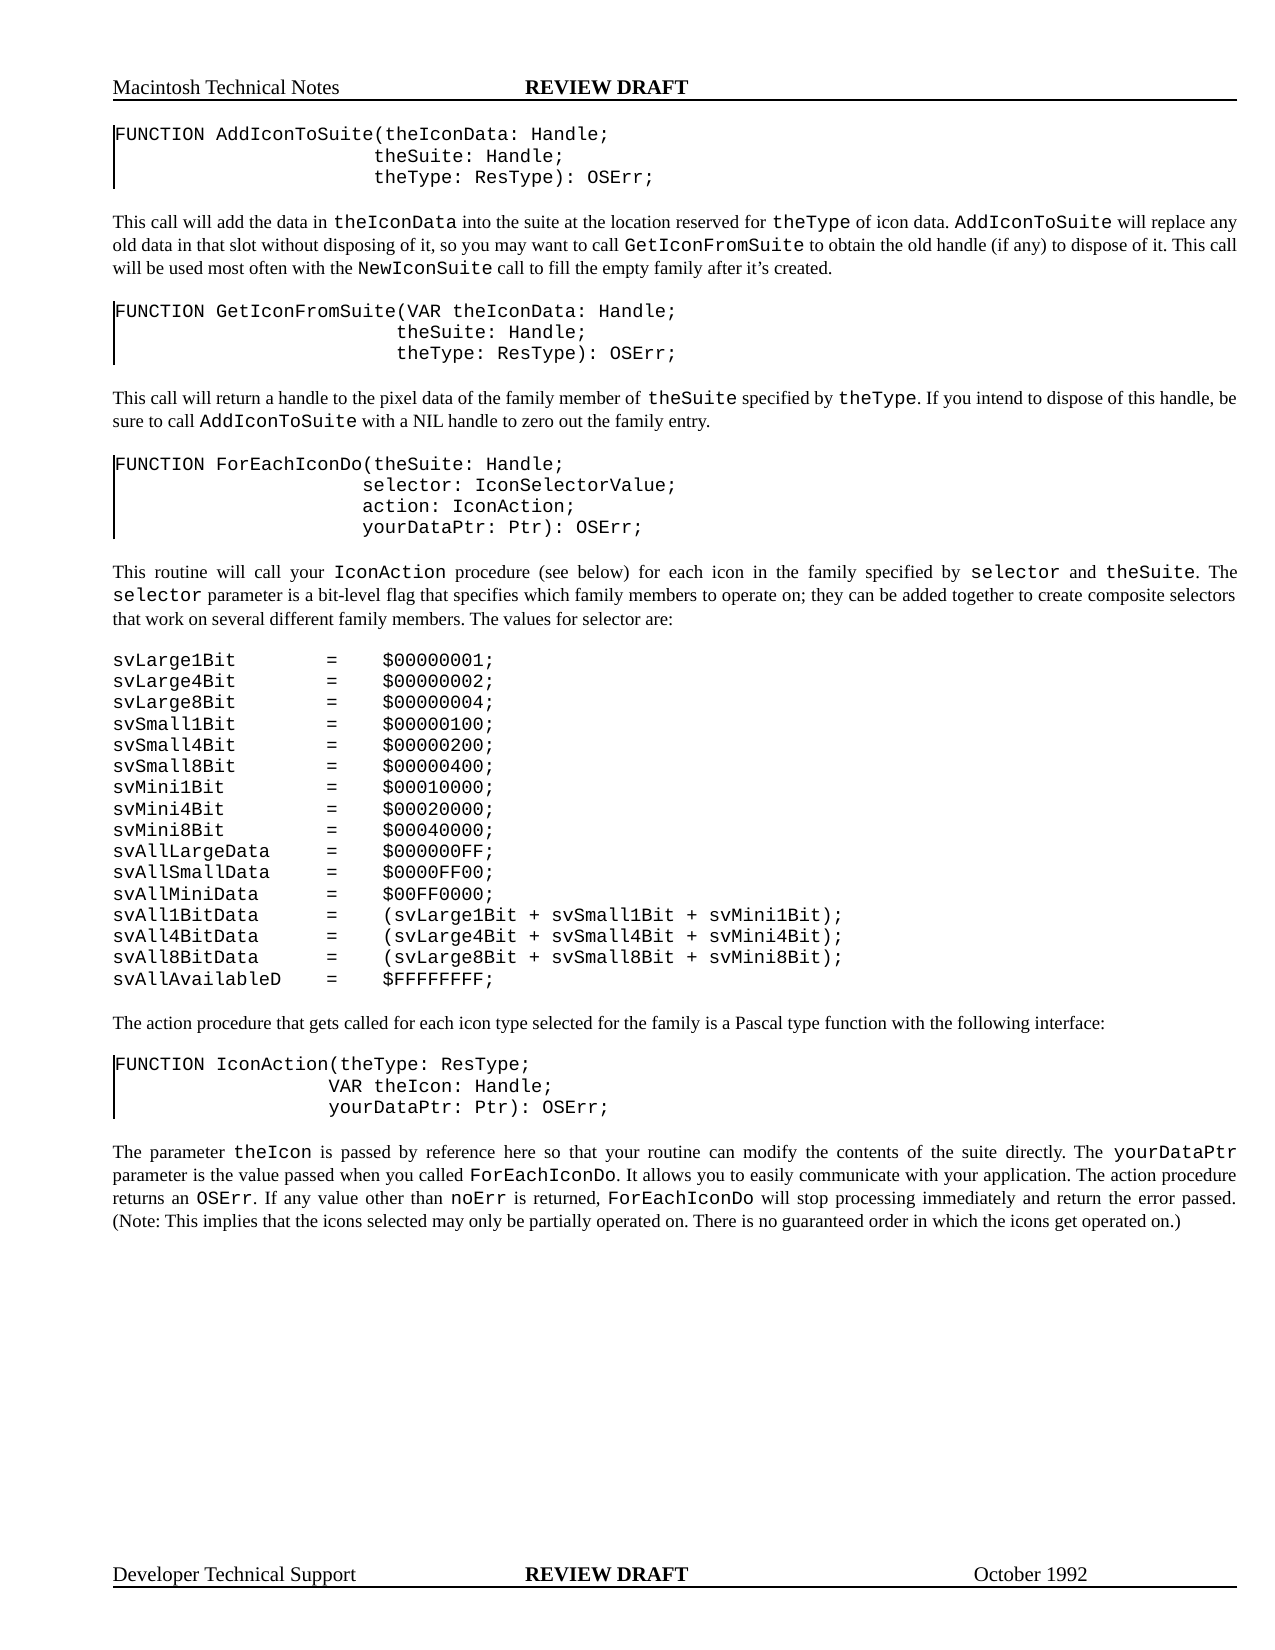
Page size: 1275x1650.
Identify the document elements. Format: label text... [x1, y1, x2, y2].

text VAR theIcon: Handle; [115, 1076, 1237, 1098]
text svMini8Bit = $00040000; [112, 821, 1237, 842]
text svAll1BitData = (svLarge1Bit + svSmall1Bit + svMini1Bit); [112, 906, 1237, 927]
text yourDataPtr: Ptr): OSErr; [115, 1098, 1237, 1119]
text selector: IconSelectorValue; [115, 476, 1237, 497]
text svMini4Bit = $00020000; [112, 799, 1237, 821]
text svAllAvailableD = $FFFFFFFF; [112, 969, 1237, 991]
text This call will return a handle to the pixel data of the family member of theSuite specified by theType. If you intend to dispose of this handle, be sure to call AddIconToSuite with a NIL handle to zero out the family entry. [112, 387, 1237, 433]
text svLarge1Bit = $00000001; [112, 651, 1237, 672]
text This call will add the data in theIconData into the suite at the location reserved for theType of icon data. AddIconToSuite will replace any old data in that slot without disposing of it, so you may want to call GetIconFromSuite to obtain the old handle (if any) to dispose of it. This call will be used most often with the NewIconSuite call to fill the empty family after it’s created. [112, 211, 1237, 280]
text FUNCTION ForEachIconDo(theSuite: Handle; [112, 454, 1237, 476]
text The action procedure that gets called for each icon type selected for the family is a Pascal type function with the following interface: [112, 1012, 1237, 1034]
text svMini1Bit = $00010000; [112, 778, 1237, 799]
text svSmall4Bit = $00000200; [112, 736, 1237, 757]
text FUNCTION AddIconToSuite(theIconData: Handle; [115, 125, 1237, 146]
text svAllLargeData = $000000FF; [112, 842, 1237, 863]
text FUNCTION IconAction(theType: ResType; [115, 1055, 1237, 1076]
text FUNCTION GetIconFromSuite(VAR theIconData: Handle; [115, 301, 1237, 323]
text svAllSmallData = $0000FF00; [112, 863, 1237, 884]
text This routine will call your IconAction procedure (see below) for each icon in the family specified by selector and theSuite. The selector parameter is a bit-level flag that specifies which family members to operate on; they can be added together to create composite selectors that work on several different family members. The values for selector are: [112, 561, 1237, 629]
text yourDataPtr: Ptr): OSErr; [115, 518, 1237, 539]
text svLarge8Bit = $00000004; [112, 693, 1237, 714]
text svAll8BitData = (svLarge8Bit + svSmall8Bit + svMini8Bit); [112, 948, 1237, 969]
text The parameter theIcon is passed by reference here so that your routine can modify the contents of the suite directly. The yourDataPtr parameter is the value passed when you called ForEachIconDo. It allows you to easily communicate with your application. The action procedure returns an OSErr. If any value other than noErr is returned, ForEachIconDo will stop processing immediately and return the error passed. (Note: This implies that the icons selected may only be partially operated on. There is no guaranteed order in which the icons get operated on.) [112, 1141, 1237, 1231]
text action: IconAction; [115, 497, 1237, 518]
text theSuite: Handle; [115, 323, 1237, 344]
text theSuite: Handle; [115, 146, 1237, 168]
text svSmall8Bit = $00000400; [112, 757, 1237, 778]
text theType: ResType): OSErr; [115, 344, 1237, 365]
text theType: ResType): OSErr; [115, 168, 1237, 189]
text svLarge4Bit = $00000002; [112, 672, 1237, 693]
text svSmall1Bit = $00000100; [112, 714, 1237, 736]
text svAllMiniData = $00FF0000; [112, 884, 1237, 906]
text svAll4BitData = (svLarge4Bit + svSmall4Bit + svMini4Bit); [112, 927, 1237, 948]
